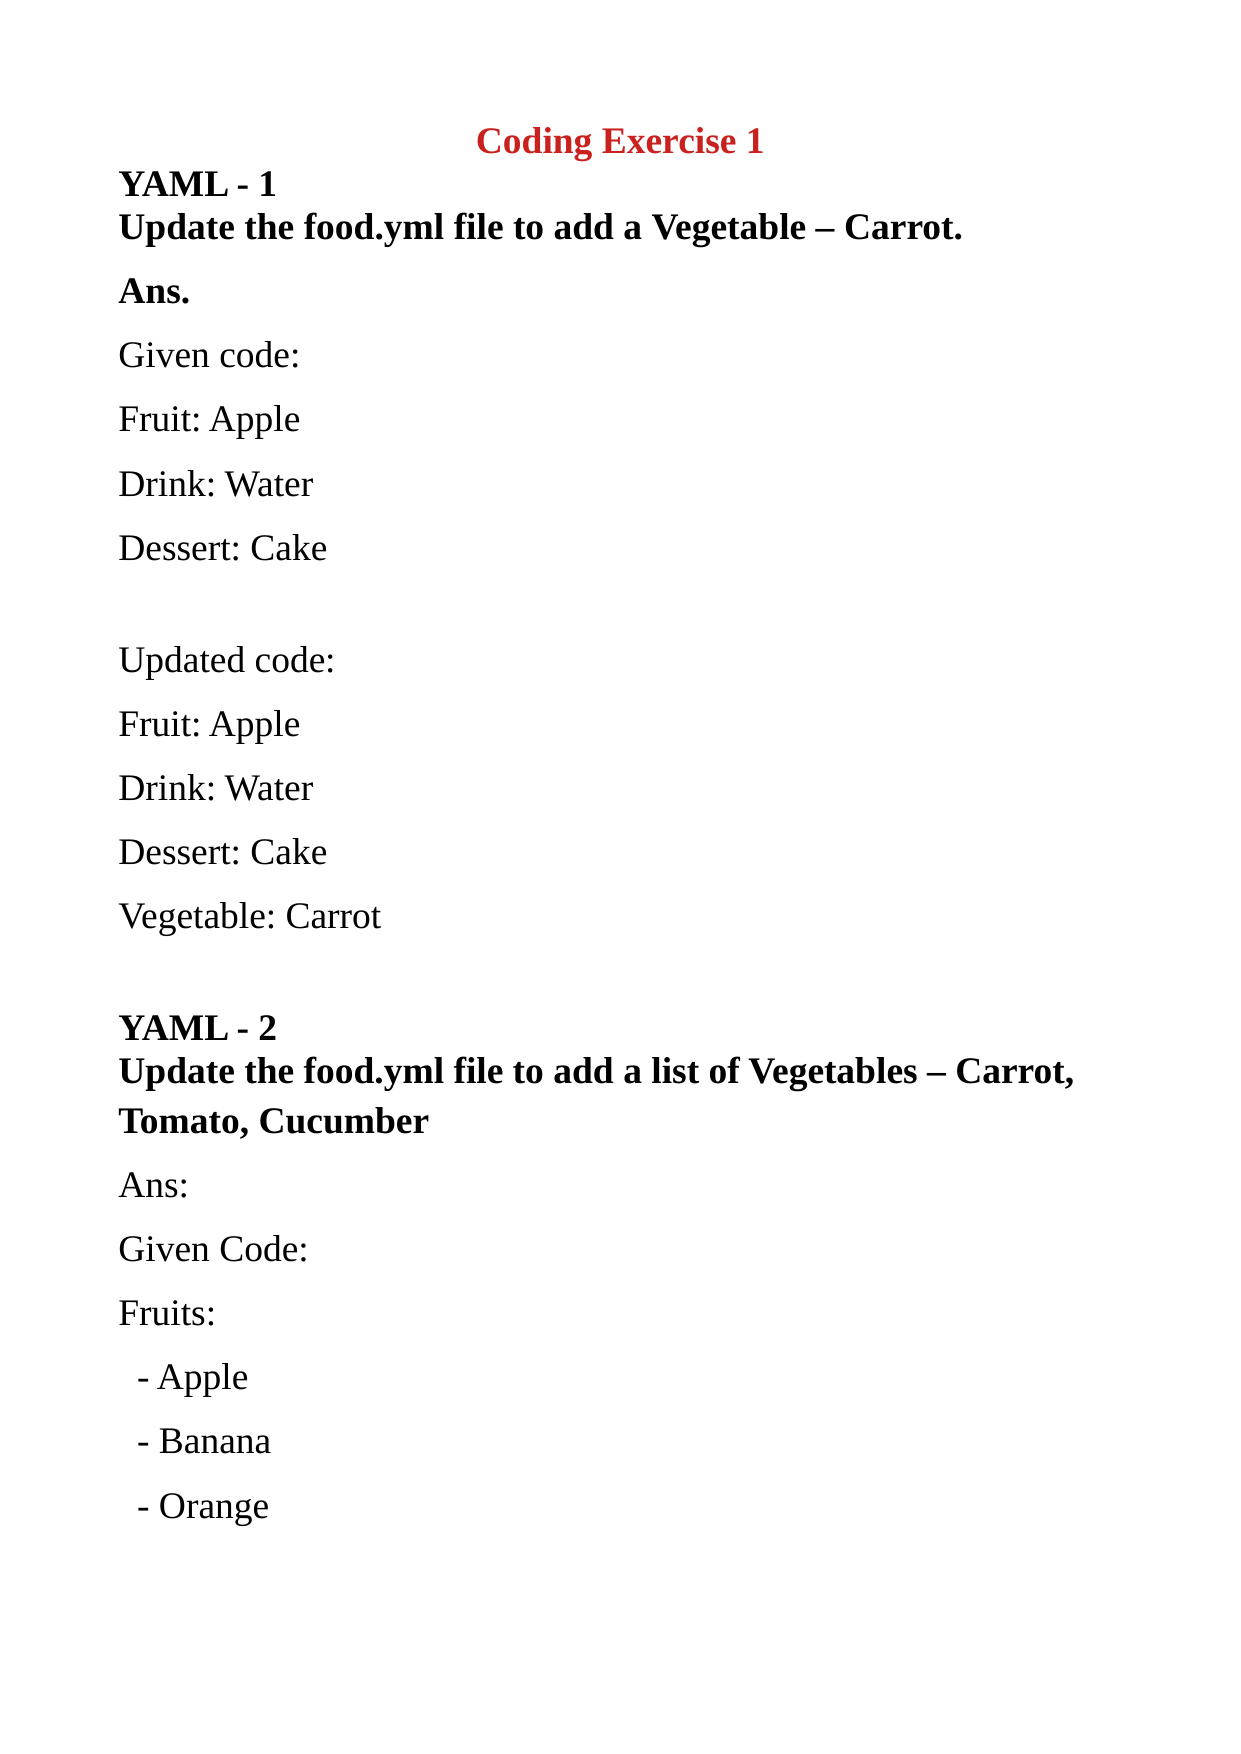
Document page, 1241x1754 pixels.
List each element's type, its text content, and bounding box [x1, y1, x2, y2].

text Given code: [118, 333, 1122, 376]
text Update the food.yml file to add a list of Vegetables – Carrot, Tomato, Cucumber [118, 1048, 1122, 1141]
text - Banana [118, 1419, 1122, 1462]
text - Apple [118, 1355, 1122, 1398]
text Dessert: Cake [118, 525, 1122, 568]
text Fruits: [118, 1291, 1122, 1334]
text Vegetable: Carrot [118, 894, 1122, 937]
text Drink: Water [118, 765, 1122, 808]
text Coding Exercise 1 [118, 118, 1122, 161]
text YAML - 2 [118, 1005, 1122, 1048]
text Fruit: Apple [118, 701, 1122, 744]
text - Orange [118, 1483, 1122, 1526]
text Ans: [118, 1162, 1122, 1205]
text Given Code: [118, 1226, 1122, 1269]
text Fruit: Apple [118, 397, 1122, 440]
text Ans. [118, 268, 1122, 312]
text Updated code: [118, 637, 1122, 680]
text Drink: Water [118, 461, 1122, 504]
text Update the food.yml file to add a Vegetable – Carrot. [118, 204, 1122, 247]
text Dessert: Cake [118, 829, 1122, 873]
text YAML - 1 [118, 161, 1122, 204]
